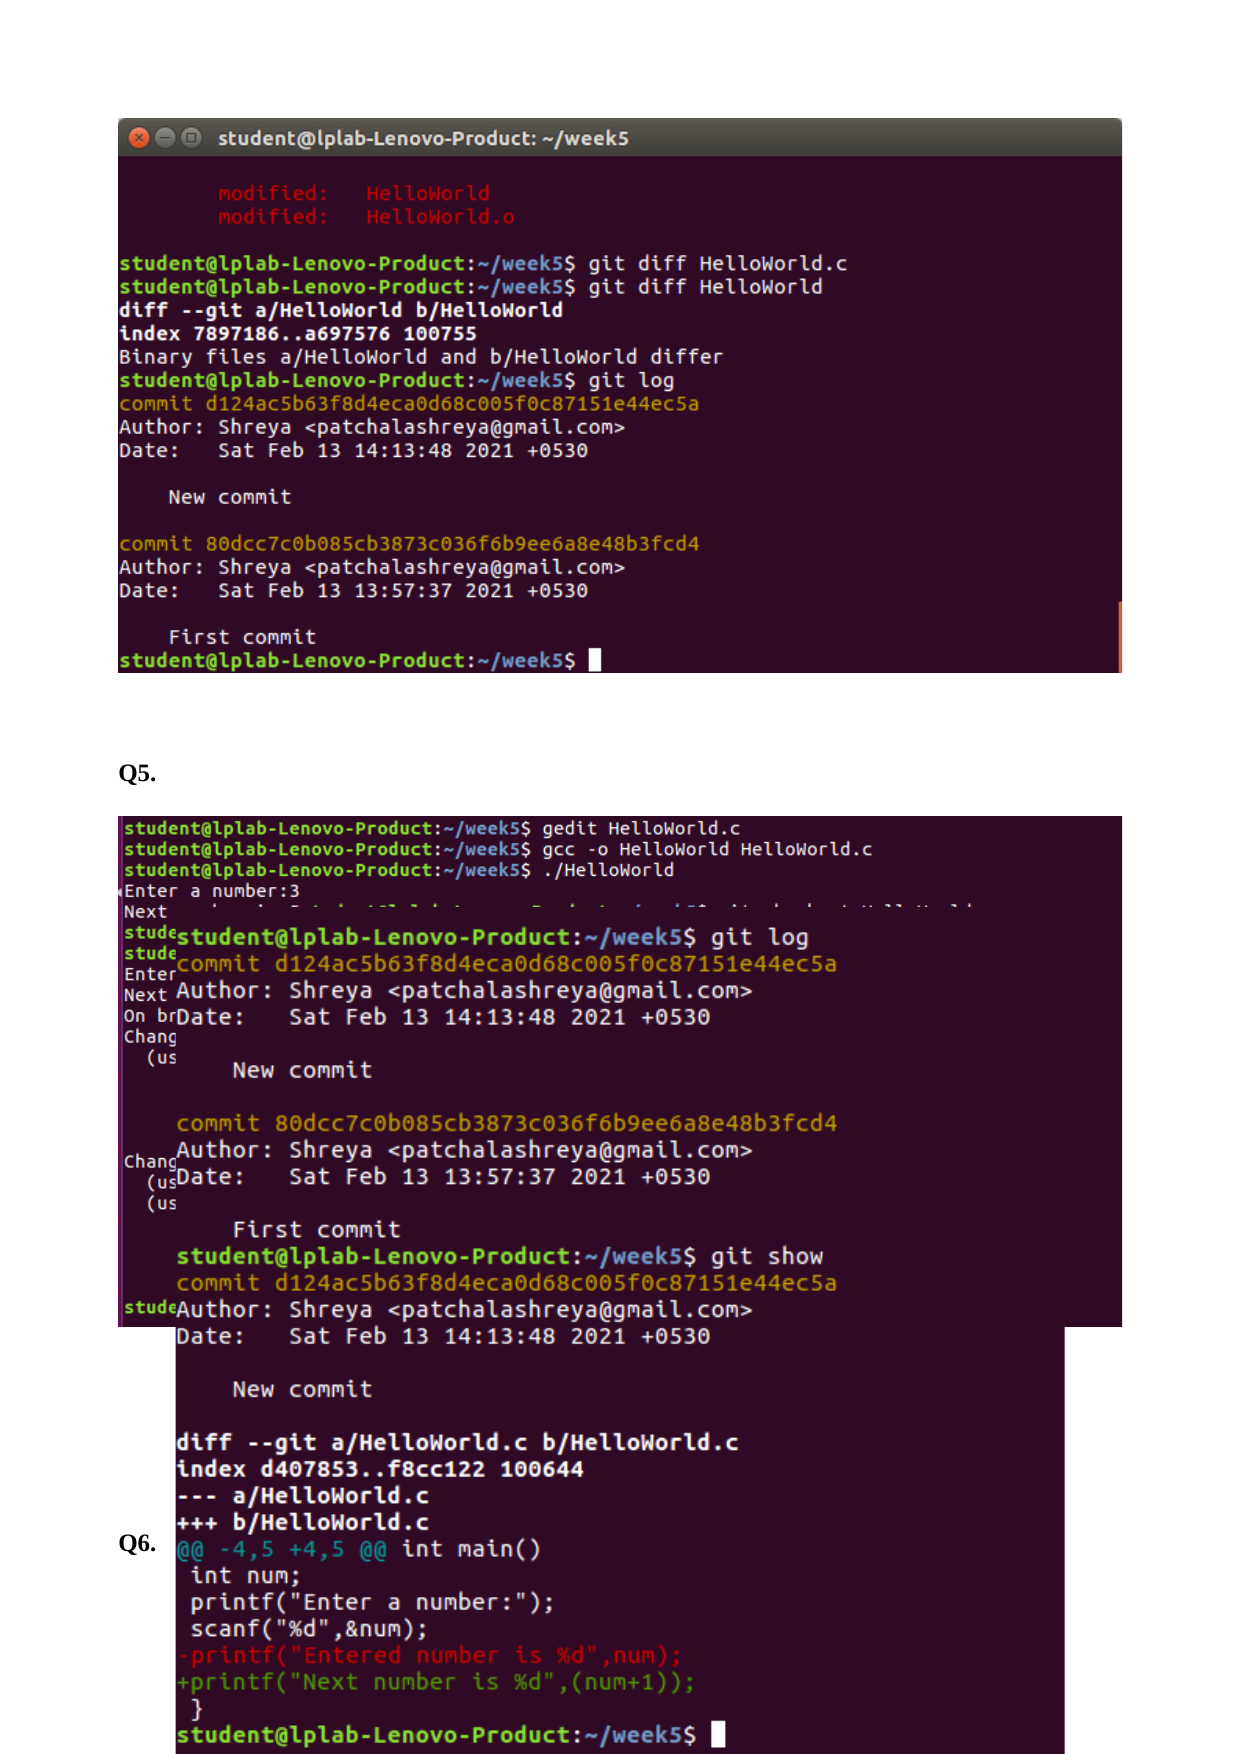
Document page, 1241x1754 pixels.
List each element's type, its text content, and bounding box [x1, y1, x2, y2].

text Q6. [118, 1528, 175, 1557]
text [1065, 1528, 1122, 1557]
text Q5. [118, 758, 1122, 787]
